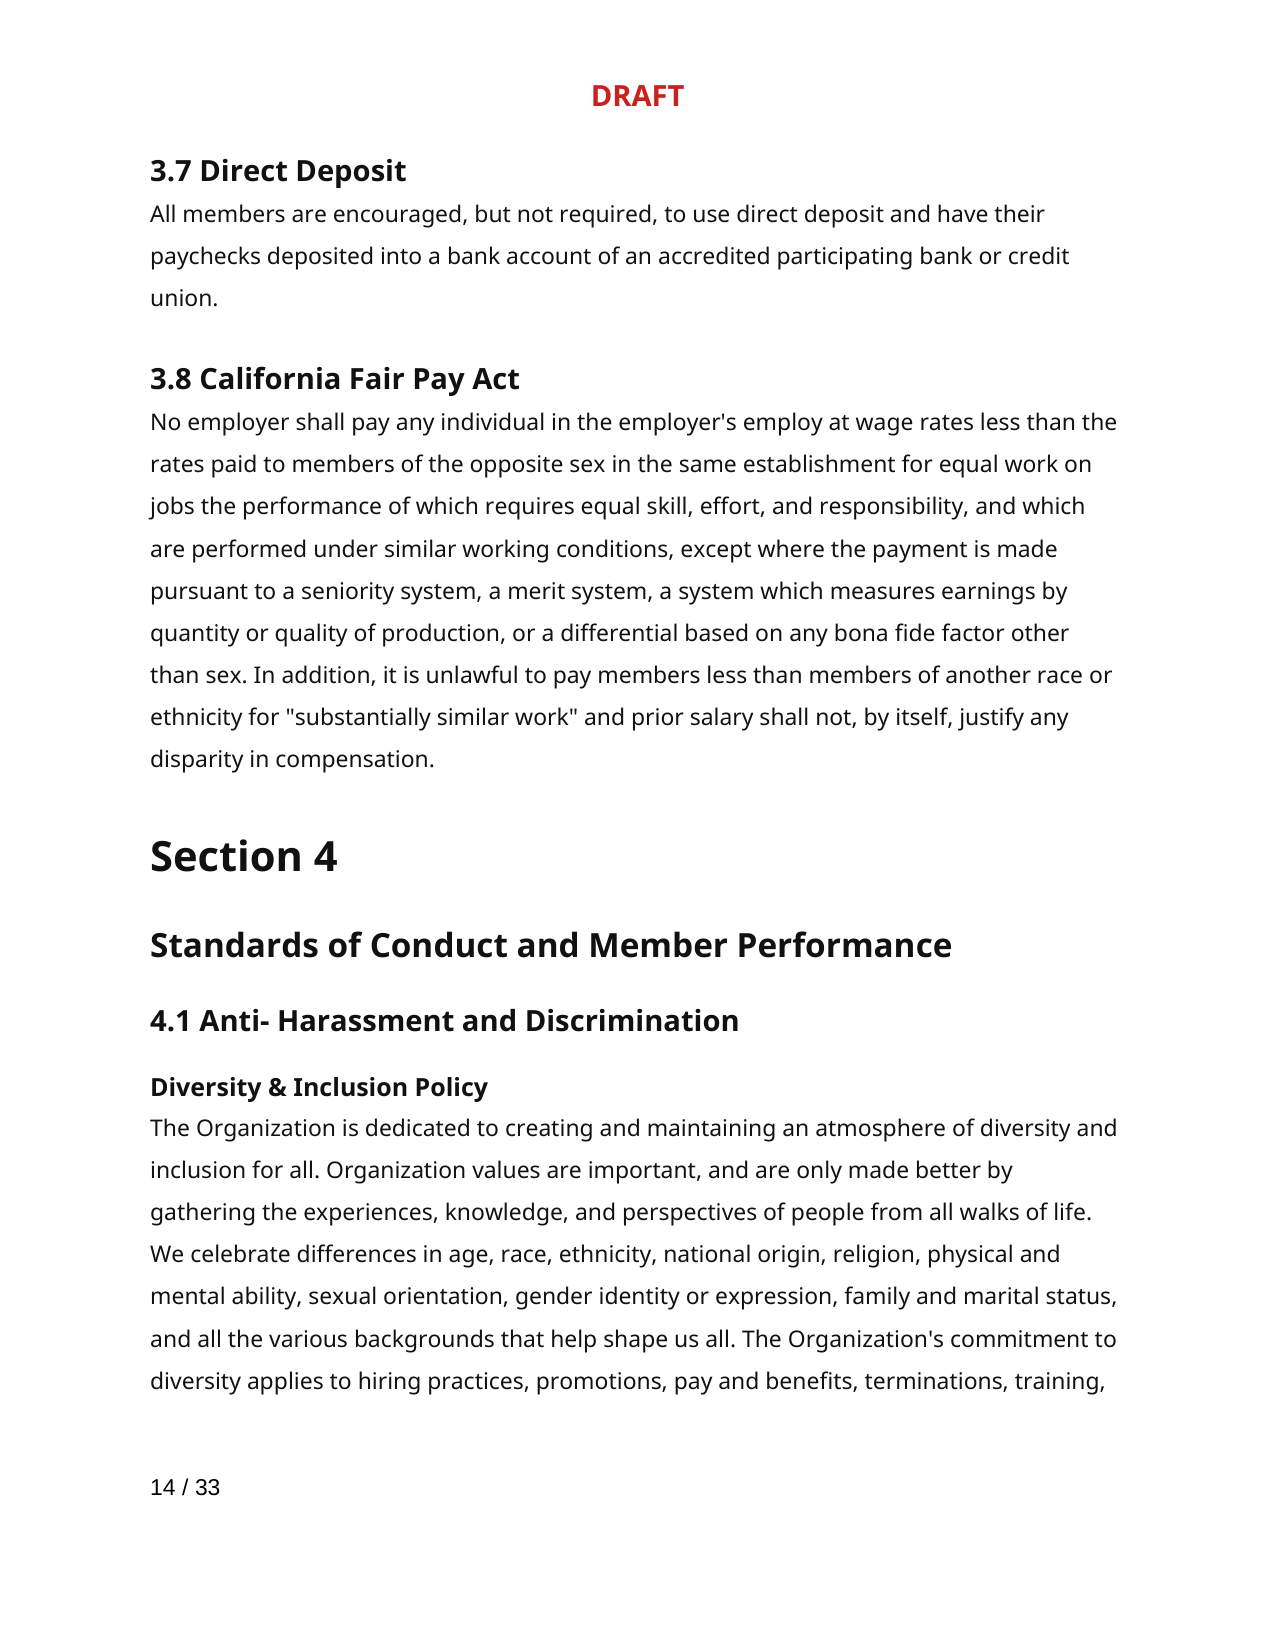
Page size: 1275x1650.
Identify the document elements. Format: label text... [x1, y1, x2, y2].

text The Organization is dedicated to creating and maintaining an atmosphere of diversity and inclusion for all. Organization values are important, and are only made better by gathering the experiences, knowledge, and perspectives of people from all walks of life. We celebrate differences in age, race, ethnicity, national origin, religion, physical and mental ability, sexual orientation, gender identity or expression, family and marital status, and all the various backgrounds that help shape us all. The Organization's commitment to diversity applies to hiring practices, promotions, pay and benefits, terminations, training, [150, 1112, 1125, 1396]
subtitle Diversity & Inclusion Policy [150, 1069, 1125, 1103]
text No employer shall pay any individual in the employer's employ at wage rates less than the rates paid to members of the opposite sex in the same establishment for equal work on jobs the performance of which requires equal skill, effort, and responsibility, and which are performed under similar working conditions, except where the payment is made pursuant to a seniority system, a merit system, a system which measures earnings by quantity or quality of production, or a differential based on any bona fide factor other than sex. In addition, it is unlawful to pay members less than members of another race or ethnicity for "substantially similar work" and prior salary shall not, by itself, justify any disparity in compensation. [150, 406, 1125, 775]
subtitle 4.1 Anti- Harassment and Discrimination [150, 1000, 1125, 1040]
text All members are encouraged, but not required, to use direct deposit and have their paychecks deposited into a bank account of an accredited participating bank or credit union. [150, 198, 1125, 314]
subtitle 3.8 California Fair Pay Act [150, 358, 1125, 398]
subtitle Standards of Conduct and Member Performance [150, 922, 1125, 967]
subtitle 3.7 Direct Deposit [150, 150, 1125, 190]
subtitle Section 4 [150, 827, 1125, 884]
